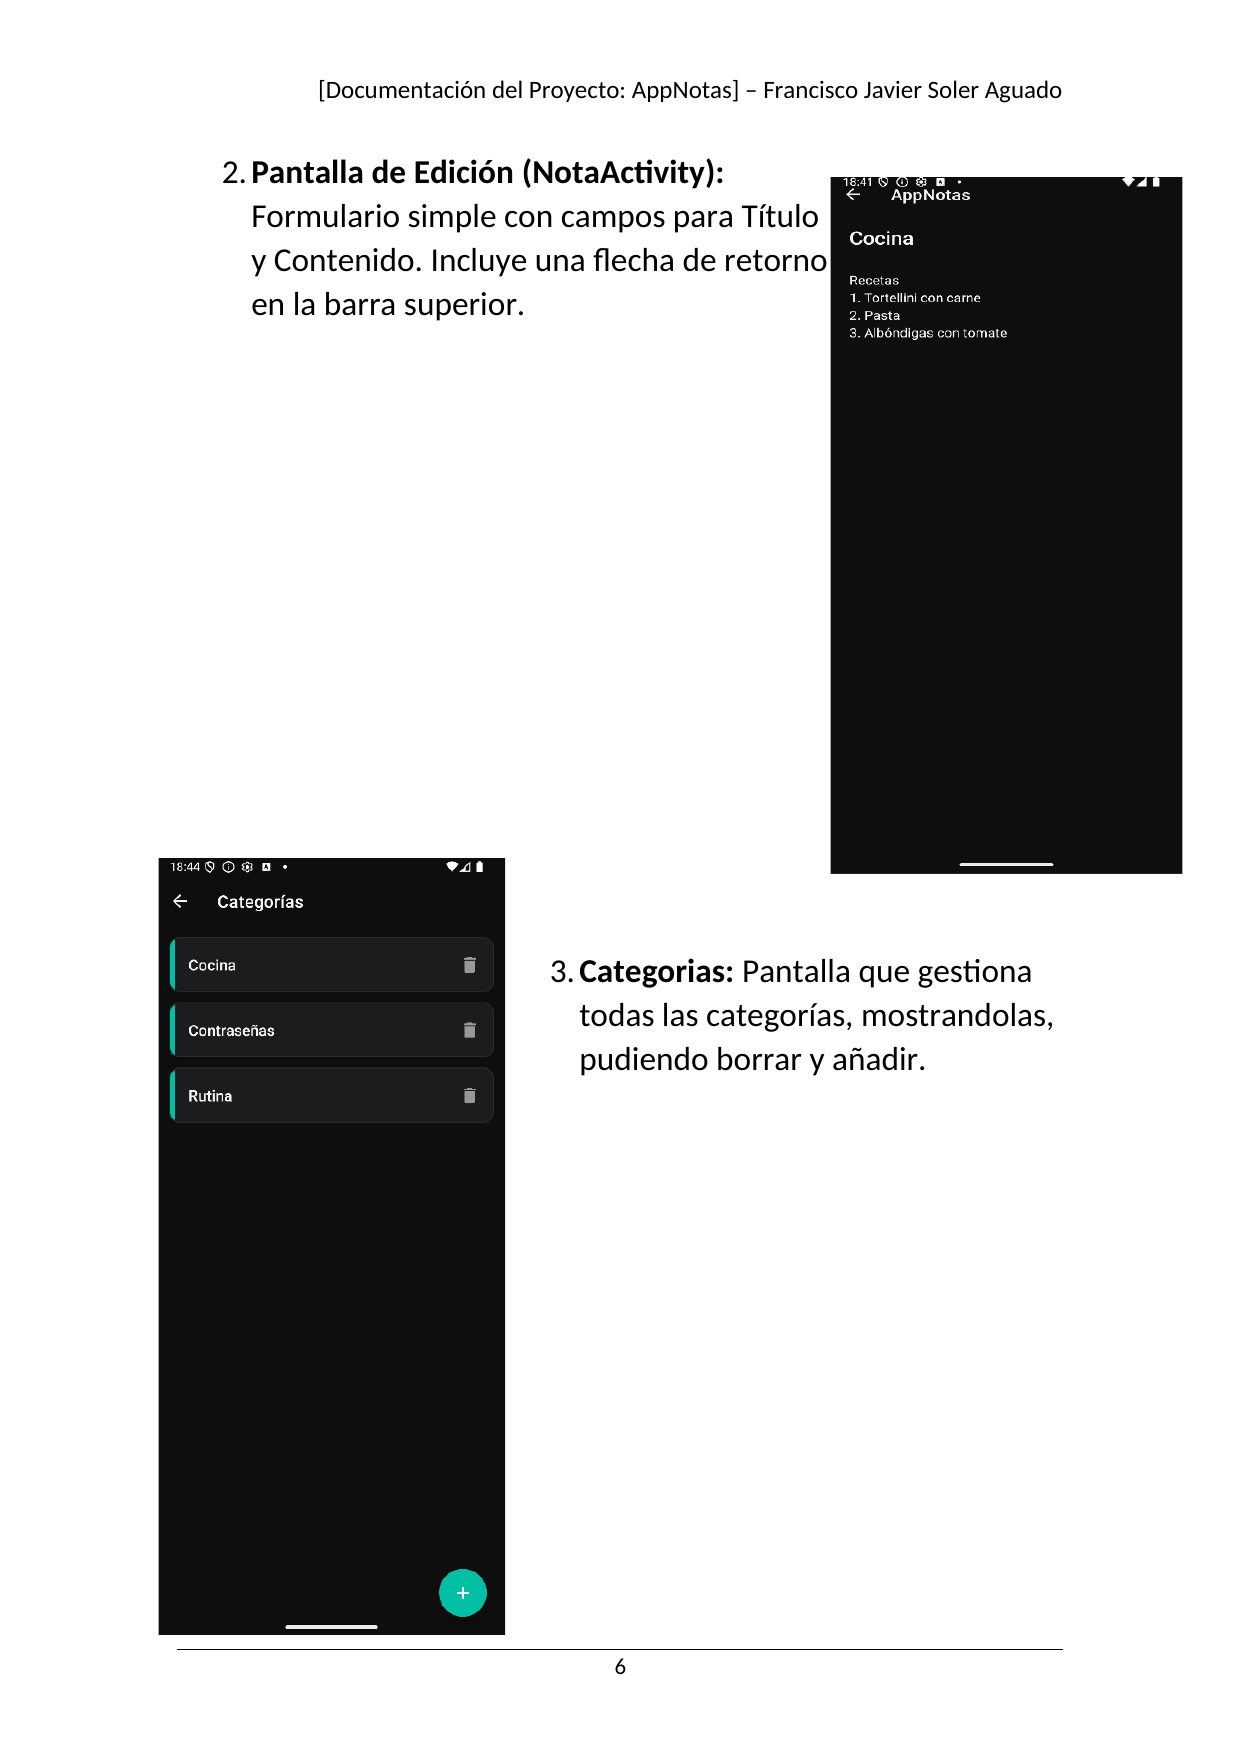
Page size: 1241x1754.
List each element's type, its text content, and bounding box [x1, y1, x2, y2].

picture [830, 177, 1183, 874]
list Categorias: Pantalla que gestiona todas las categorías, mostrandolas, pudiendo borrar y añadir. [506, 950, 1063, 1079]
picture [158, 858, 506, 1635]
list Pantalla de Edición (NotaActivity): Formulario simple con campos para Título y Contenido. Incluye una flecha de retorno en la barra superior. [222, 151, 1063, 324]
